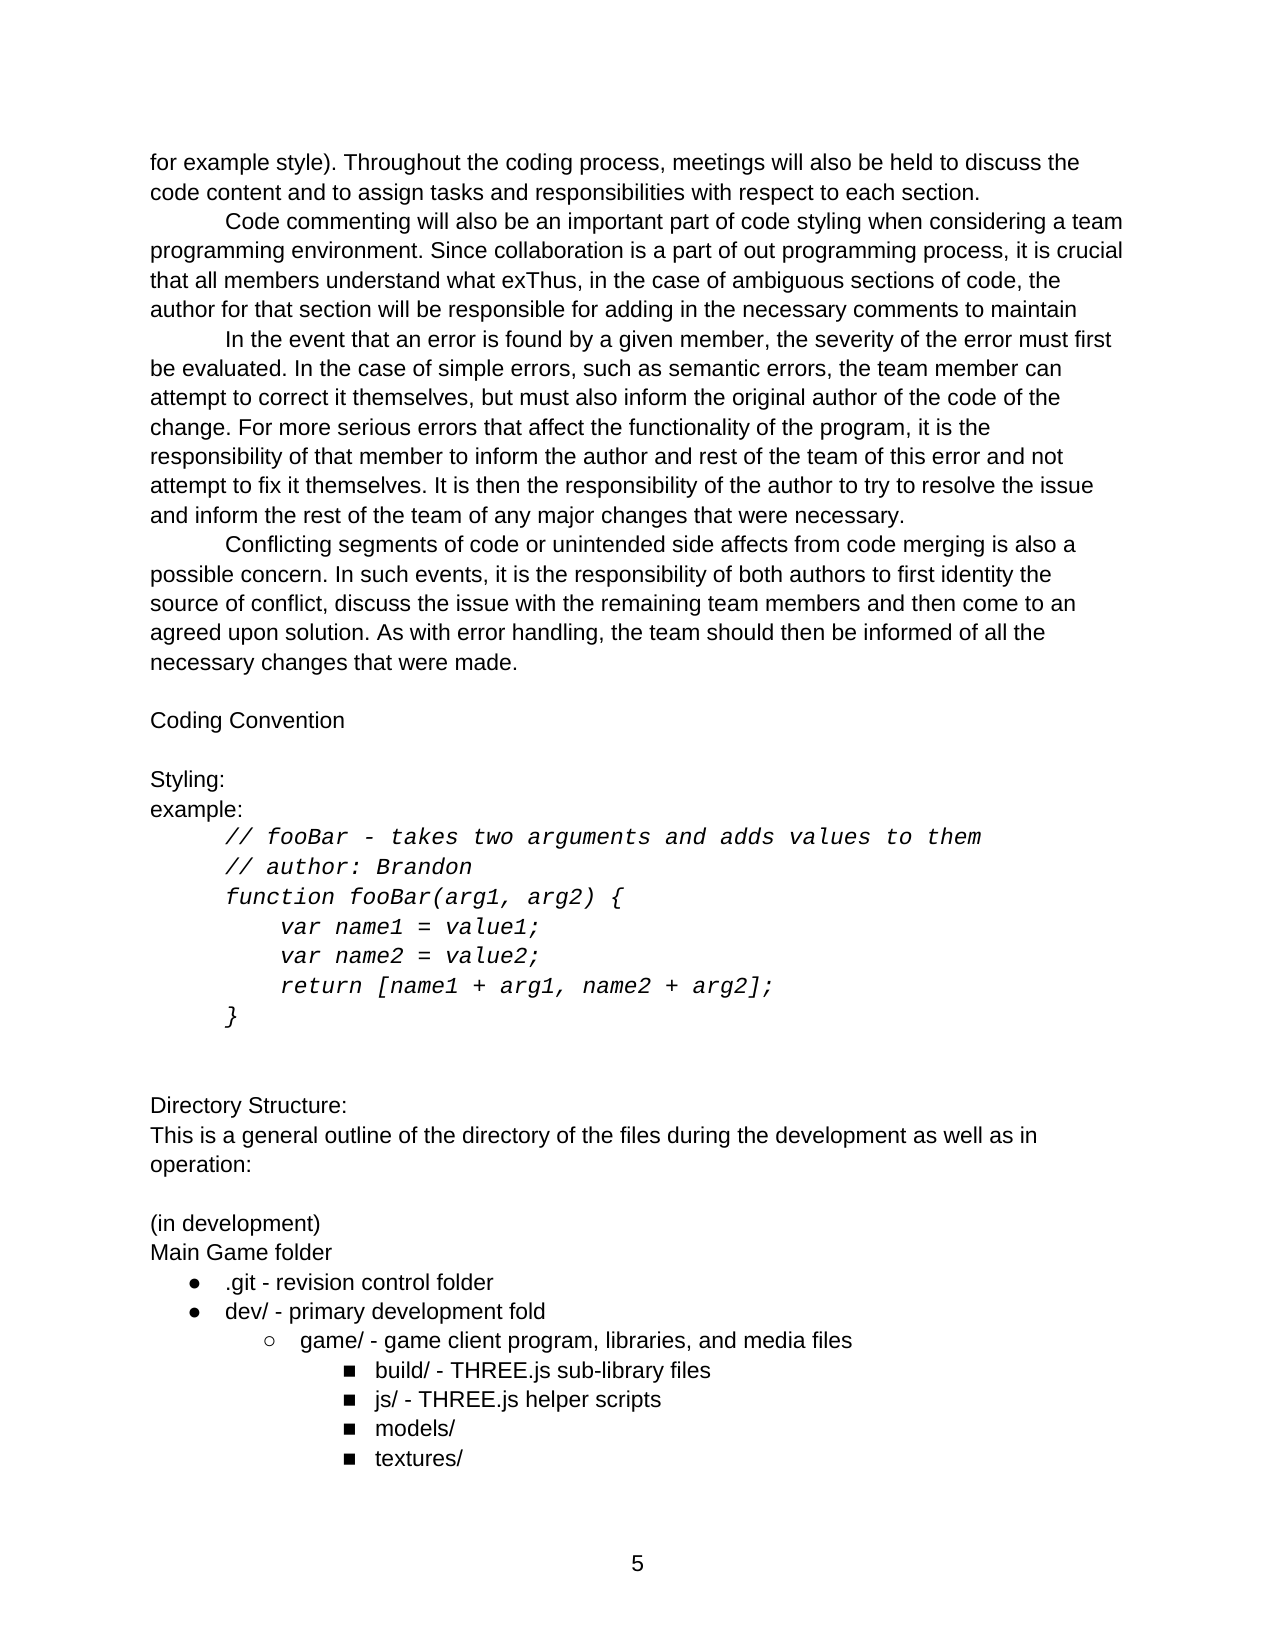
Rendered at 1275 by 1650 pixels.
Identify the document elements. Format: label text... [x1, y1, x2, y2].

text Coding Convention [150, 708, 1125, 734]
list game/ - game client program, libraries, and media files [262, 1328, 1125, 1353]
text Styling: [150, 767, 1125, 792]
list js/ - THREE.js helper scripts [150, 1387, 1125, 1412]
list .git - revision control folder [187, 1269, 1125, 1295]
list build/ - THREE.js sub-library files [150, 1357, 1125, 1383]
text } [225, 1004, 1125, 1030]
text example: [150, 796, 1125, 822]
text // fooBar - takes two arguments and adds values to them [225, 826, 1125, 852]
text function fooBar(arg1, arg2) { [225, 885, 1125, 911]
text Conflicting segments of code or unintended side affects from code merging is also a possible concern. In such events, it is the responsibility of both authors to first identity the source of conflict, discuss the issue with the remaining team members and then come to an agreed upon solution. As with error handling, the team should then be informed of all the necessary changes that were made. [150, 532, 1125, 675]
list models/ [150, 1416, 1125, 1442]
list dev/ - primary development fold [187, 1298, 1125, 1324]
text Code commenting will also be an important part of code styling when considering a team programming environment. Since collaboration is a part of out programming process, it is crucial that all members understand what exThus, in the case of ambiguous sections of code, the author for that section will be responsible for adding in the necessary comments to maintain [150, 209, 1125, 322]
text Main Game folder [150, 1240, 1125, 1265]
text In the event that an error is found by a given member, the severity of the error must first be evaluated. In the case of simple errors, such as semantic errors, the team member can attempt to correct it themselves, but must also inform the original author of the code of the change. For more serious errors that affect the functionality of the program, it is the responsibility of that member to inform the author and rest of the team of this error and not attempt to fix it themselves. It is then the responsibility of the author to try to resolve the issue and inform the rest of the team of any major changes that were necessary. [150, 326, 1125, 528]
text // author: Brandon [225, 855, 1125, 881]
text return [name1 + arg1, name2 + arg2]; [225, 974, 1125, 1001]
text Directory Structure: [150, 1093, 1125, 1118]
list textures/ [150, 1445, 1125, 1471]
text (in development) [150, 1210, 1125, 1236]
text var name1 = value1; [225, 915, 1125, 941]
text for example style). Throughout the coding process, meetings will also be held to discuss the code content and to assign tasks and responsibilities with respect to each section. [150, 150, 1125, 205]
text var name2 = value2; [225, 945, 1125, 971]
text This is a general outline of the directory of the files during the development as well as in operation: [150, 1122, 1125, 1177]
